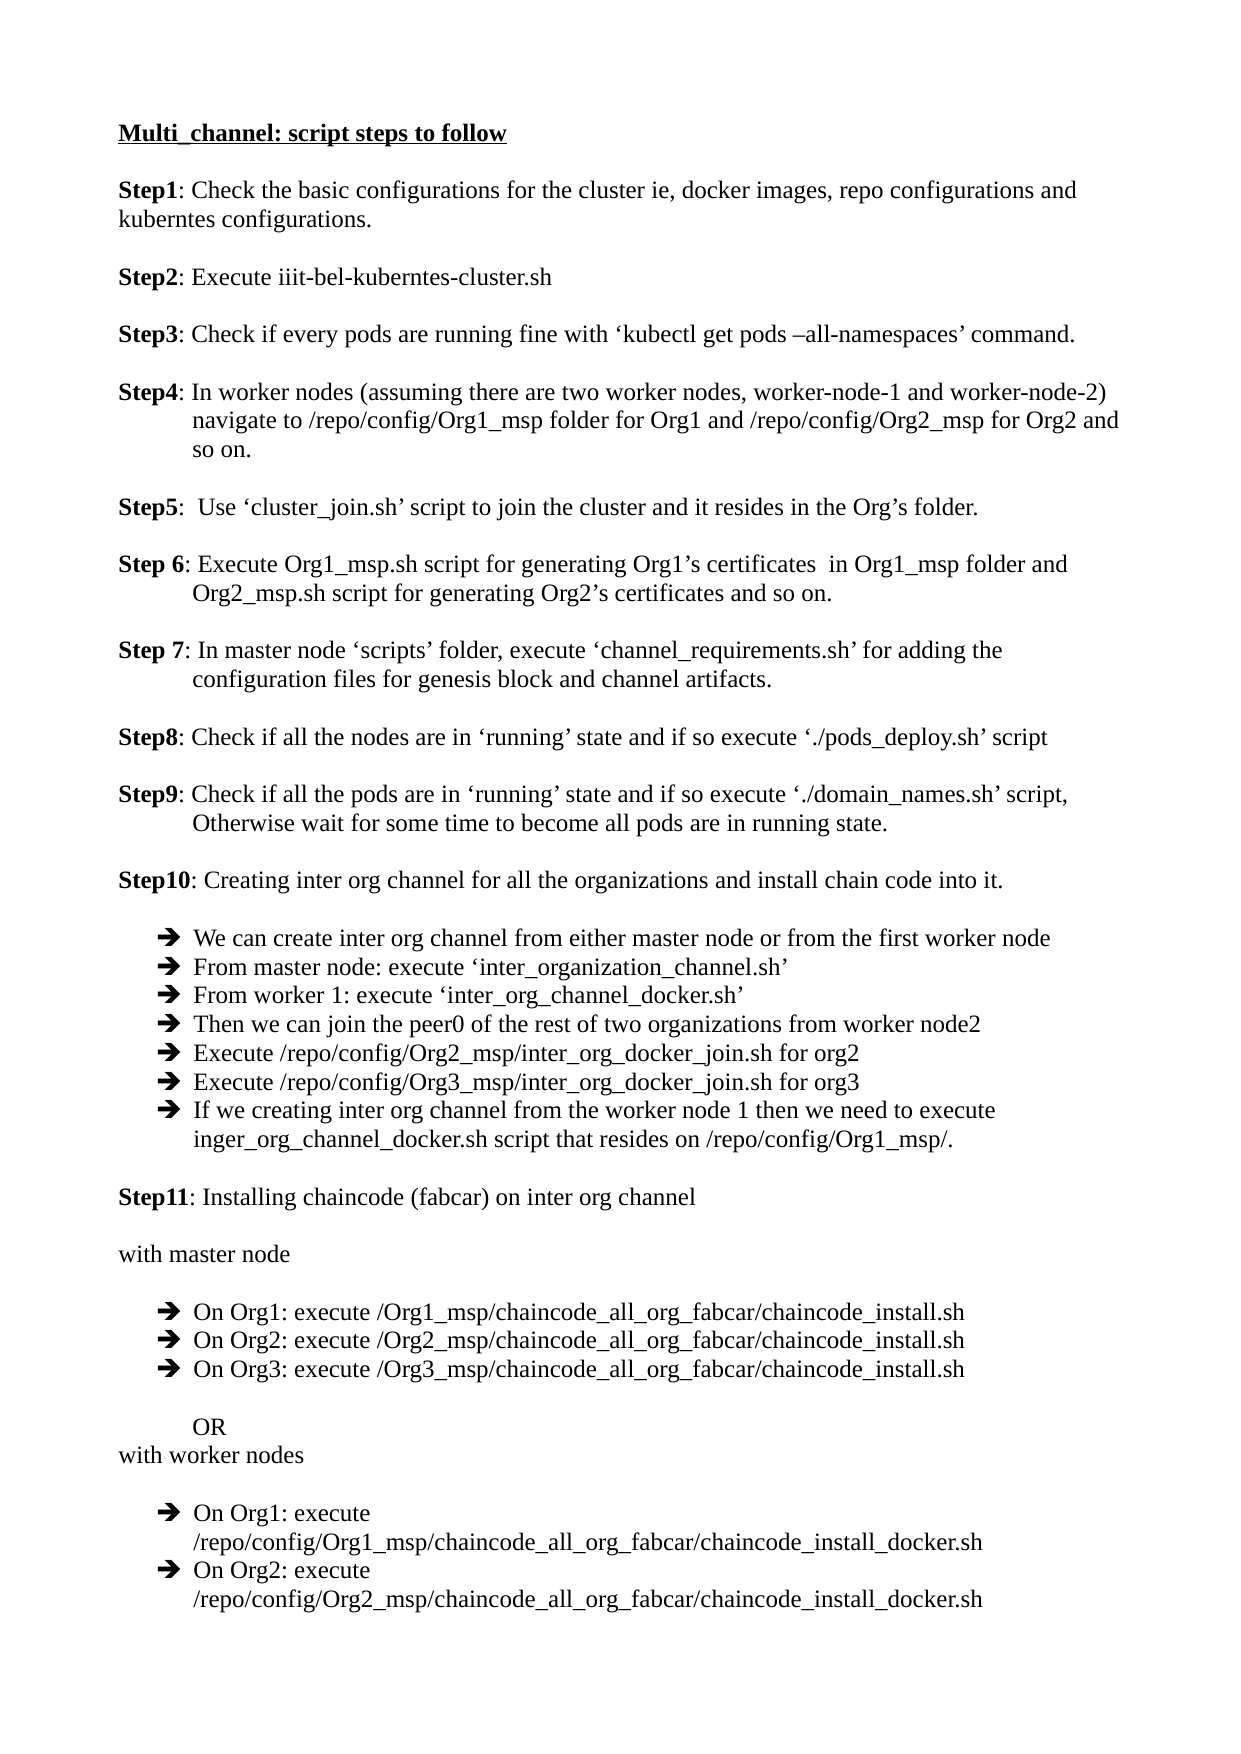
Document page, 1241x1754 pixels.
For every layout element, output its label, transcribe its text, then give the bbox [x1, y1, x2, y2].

text with master node [118, 1239, 1122, 1268]
text Step10: Creating inter org channel for all the organizations and install chain code into it. [118, 866, 1122, 894]
text Step 7: In master node ‘scripts’ folder, execute ‘channel_requirements.sh’ for adding the configuration files for genesis block and channel artifacts. [118, 636, 1122, 693]
text Step8: Check if all the nodes are in ‘running’ state and if so execute ‘./pods_deploy.sh’ script [118, 722, 1122, 751]
list On Org3: execute /Org3_msp/chaincode_all_org_fabcar/chaincode_install.sh [156, 1354, 1122, 1383]
text Multi_channel: script steps to follow [118, 118, 1122, 147]
text Step 6: Execute Org1_msp.sh script for generating Org1’s certificates in Org1_msp folder and [118, 549, 1122, 578]
list On Org1: execute /Org1_msp/chaincode_all_org_fabcar/chaincode_install.sh [156, 1297, 1122, 1326]
list From worker 1: execute ‘inter_org_channel_docker.sh’ [156, 981, 1122, 1009]
list Then we can join the peer0 of the rest of two organizations from worker node2 [156, 1009, 1122, 1038]
text Org2_msp.sh script for generating Org2’s certificates and so on. [118, 578, 1122, 607]
text navigate to /repo/config/Org1_msp folder for Org1 and /repo/config/Org2_msp for Org2 and so on. [118, 406, 1122, 463]
list Execute /repo/config/Org2_msp/inter_org_docker_join.sh for org2 [156, 1038, 1122, 1067]
text Step9: Check if all the pods are in ‘running’ state and if so execute ‘./domain_names.sh’ script, Otherwise wait for some time to become all pods are in running state. [118, 779, 1122, 837]
list On Org1: execute /repo/config/Org1_msp/chaincode_all_org_fabcar/chaincode_install_docker.sh [156, 1498, 1122, 1556]
list On Org2: execute /repo/config/Org2_msp/chaincode_all_org_fabcar/chaincode_install_docker.sh [156, 1556, 1122, 1613]
text Step5: Use ‘cluster_join.sh’ script to join the cluster and it resides in the Org’s folder. [118, 492, 1122, 521]
text OR [118, 1412, 1122, 1441]
text Step3: Check if every pods are running fine with ‘kubectl get pods –all-namespaces’ command. [118, 319, 1122, 348]
text Step4: In worker nodes (assuming there are two worker nodes, worker-node-1 and worker-node-2) [118, 377, 1122, 406]
text with worker nodes [118, 1441, 1122, 1469]
list From master node: execute ‘inter_organization_channel.sh’ [156, 952, 1122, 981]
list Execute /repo/config/Org3_msp/inter_org_docker_join.sh for org3 [156, 1067, 1122, 1096]
list If we creating inter org channel from the worker node 1 then we need to execute inger_org_channel_docker.sh script that resides on /repo/config/Org1_msp/. [156, 1096, 1122, 1153]
text Step11: Installing chaincode (fabcar) on inter org channel [118, 1182, 1122, 1211]
list On Org2: execute /Org2_msp/chaincode_all_org_fabcar/chaincode_install.sh [156, 1326, 1122, 1354]
text Step2: Execute iiit-bel-kuberntes-cluster.sh [118, 262, 1122, 291]
text Step1: Check the basic configurations for the cluster ie, docker images, repo configurations and kuberntes configurations. [118, 176, 1122, 233]
list We can create inter org channel from either master node or from the first worker node [156, 923, 1122, 952]
